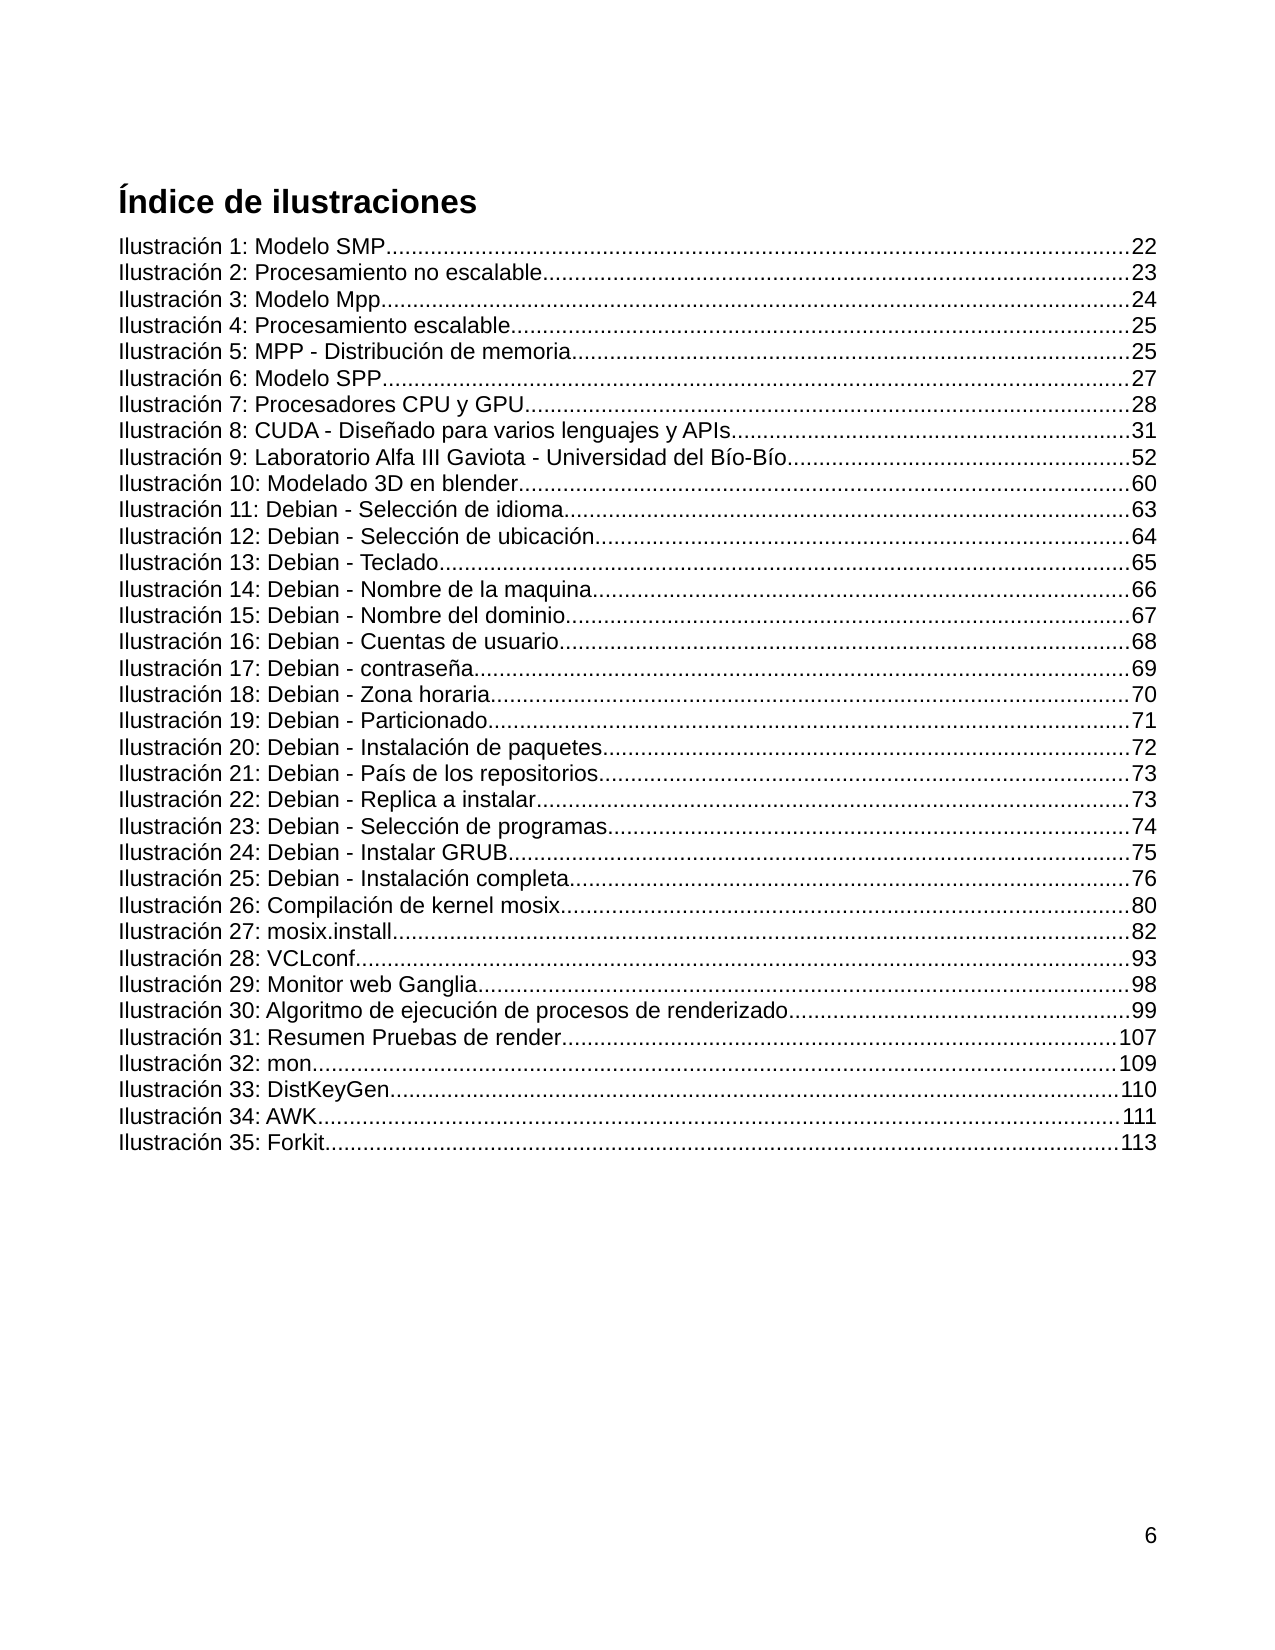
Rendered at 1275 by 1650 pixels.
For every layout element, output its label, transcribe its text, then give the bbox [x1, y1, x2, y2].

text Ilustración 15: Debian - Nombre del dominio 67 [118, 602, 1157, 628]
text Ilustración 11: Debian - Selección de idioma 63 [118, 496, 1157, 523]
text Ilustración 31: Resumen Pruebas de render 107 [118, 1023, 1157, 1050]
text Ilustración 1: Modelo SMP 22 [118, 233, 1157, 259]
text Ilustración 16: Debian - Cuentas de usuario 68 [118, 628, 1157, 654]
text Ilustración 29: Monitor web Ganglia 98 [118, 971, 1157, 997]
text Ilustración 10: Modelado 3D en blender 60 [118, 470, 1157, 496]
text Ilustración 5: MPP - Distribución de memoria 25 [118, 338, 1157, 365]
text Ilustración 18: Debian - Zona horaria 70 [118, 681, 1157, 707]
text Ilustración 9: Laboratorio Alfa III Gaviota - Universidad del Bío-Bío 52 [118, 444, 1157, 470]
subtitle Índice de ilustraciones [118, 182, 1157, 220]
text Ilustración 23: Debian - Selección de programas 74 [118, 813, 1157, 839]
text Ilustración 34: AWK 111 [118, 1103, 1157, 1129]
text Ilustración 3: Modelo Mpp 24 [118, 286, 1157, 312]
text Ilustración 35: Forkit 113 [118, 1129, 1157, 1155]
text Ilustración 21: Debian - País de los repositorios 73 [118, 760, 1157, 786]
text Ilustración 33: DistKeyGen 110 [118, 1076, 1157, 1103]
text Ilustración 28: VCLconf 93 [118, 944, 1157, 971]
text Ilustración 30: Algoritmo de ejecución de procesos de renderizado 99 [118, 997, 1157, 1023]
text Ilustración 17: Debian - contraseña 69 [118, 654, 1157, 681]
text Ilustración 2: Procesamiento no escalable 23 [118, 259, 1157, 286]
text Ilustración 20: Debian - Instalación de paquetes 72 [118, 734, 1157, 760]
text Ilustración 14: Debian - Nombre de la maquina 66 [118, 576, 1157, 602]
text Ilustración 8: CUDA - Diseñado para varios lenguajes y APIs 31 [118, 417, 1157, 444]
text Ilustración 13: Debian - Teclado 65 [118, 549, 1157, 576]
text Ilustración 4: Procesamiento escalable 25 [118, 312, 1157, 338]
text Ilustración 32: mon 109 [118, 1050, 1157, 1076]
text Ilustración 19: Debian - Particionado 71 [118, 707, 1157, 734]
text Ilustración 27: mosix.install 82 [118, 918, 1157, 944]
text Ilustración 22: Debian - Replica a instalar 73 [118, 786, 1157, 813]
text Ilustración 6: Modelo SPP 27 [118, 365, 1157, 391]
text Ilustración 25: Debian - Instalación completa 76 [118, 865, 1157, 892]
text Ilustración 7: Procesadores CPU y GPU 28 [118, 391, 1157, 417]
text Ilustración 12: Debian - Selección de ubicación 64 [118, 523, 1157, 549]
text Ilustración 26: Compilación de kernel mosix 80 [118, 892, 1157, 918]
text Ilustración 24: Debian - Instalar GRUB 75 [118, 839, 1157, 865]
